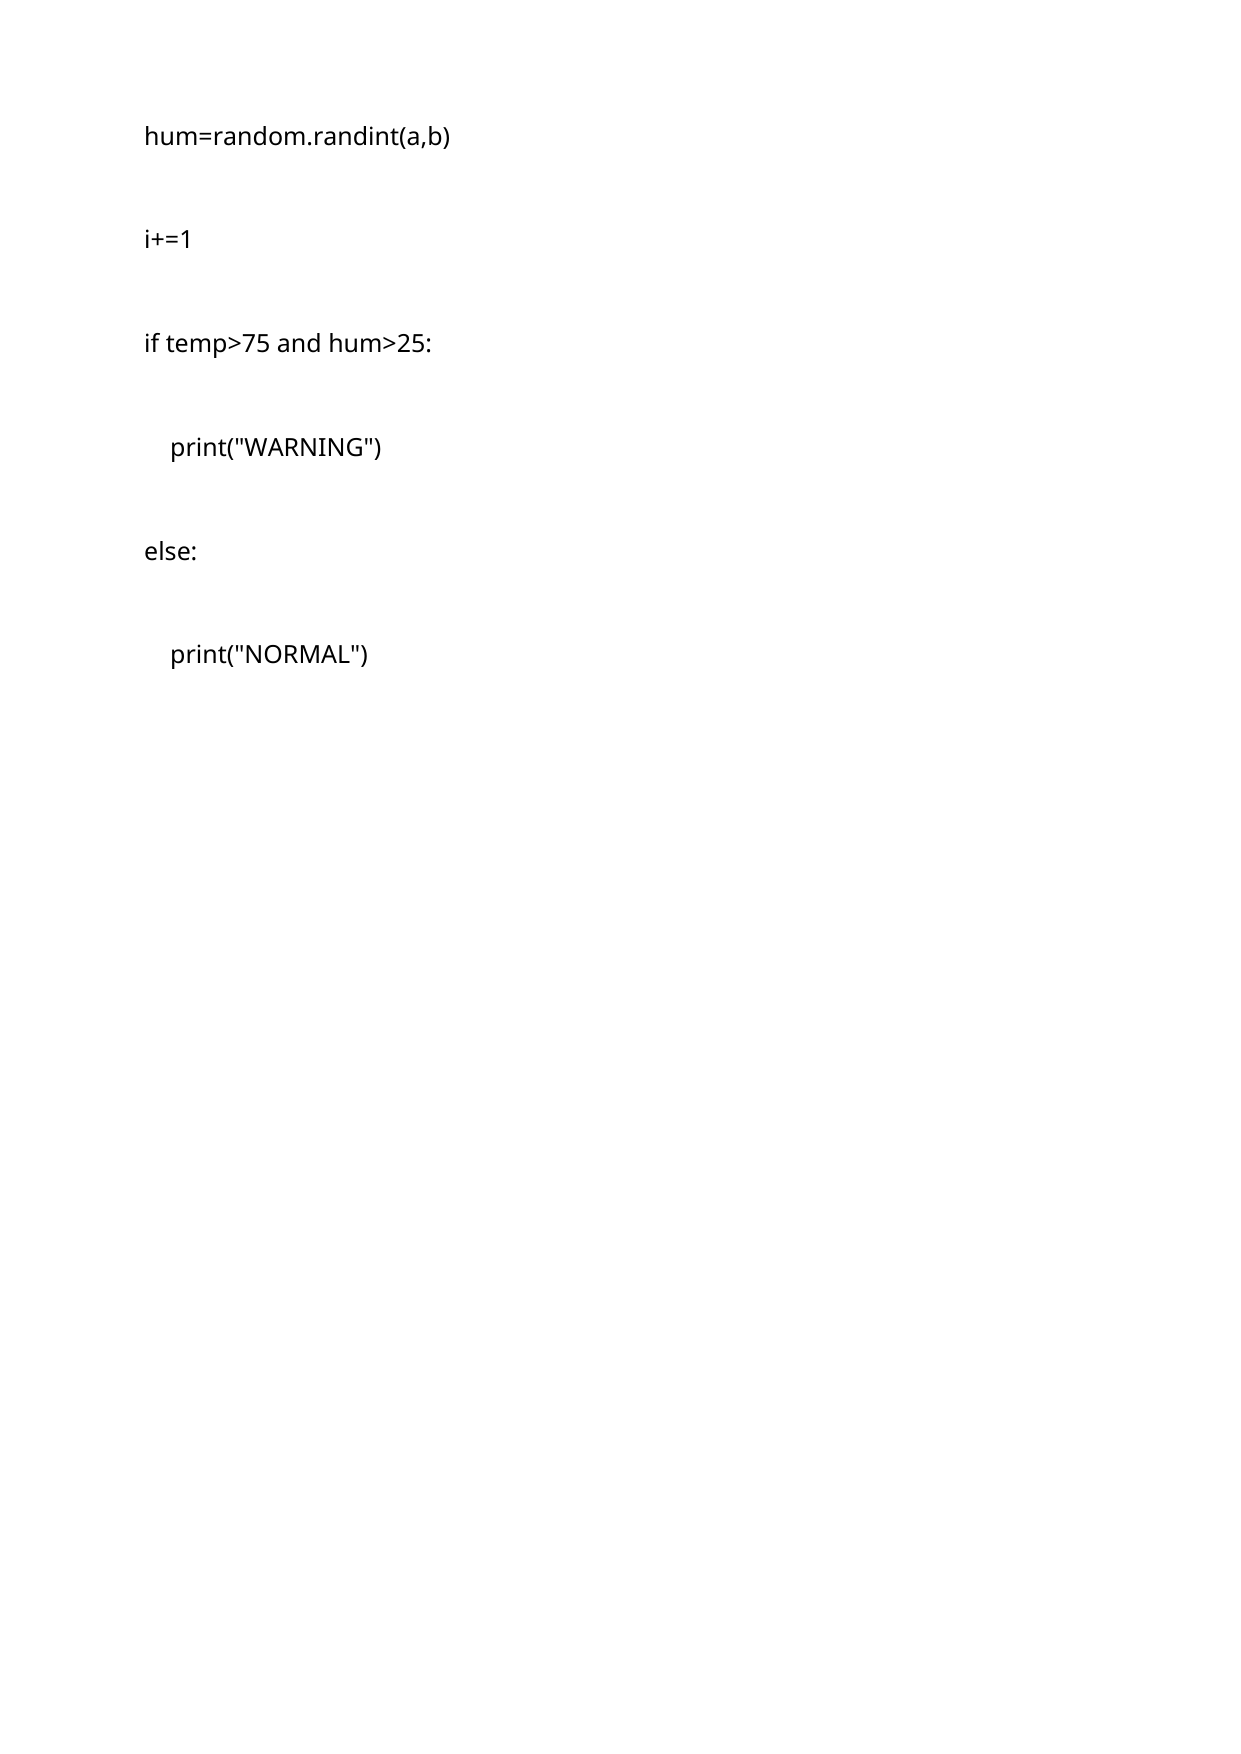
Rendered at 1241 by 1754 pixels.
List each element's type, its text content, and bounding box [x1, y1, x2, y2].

text i+=1 [118, 222, 1122, 256]
text else: [118, 533, 1122, 567]
text hum=random.randint(a,b) [118, 118, 1122, 152]
text if temp>75 and hum>25: [118, 326, 1122, 360]
text print("WARNING") [118, 429, 1122, 463]
text print("NORMAL") [118, 637, 1122, 671]
